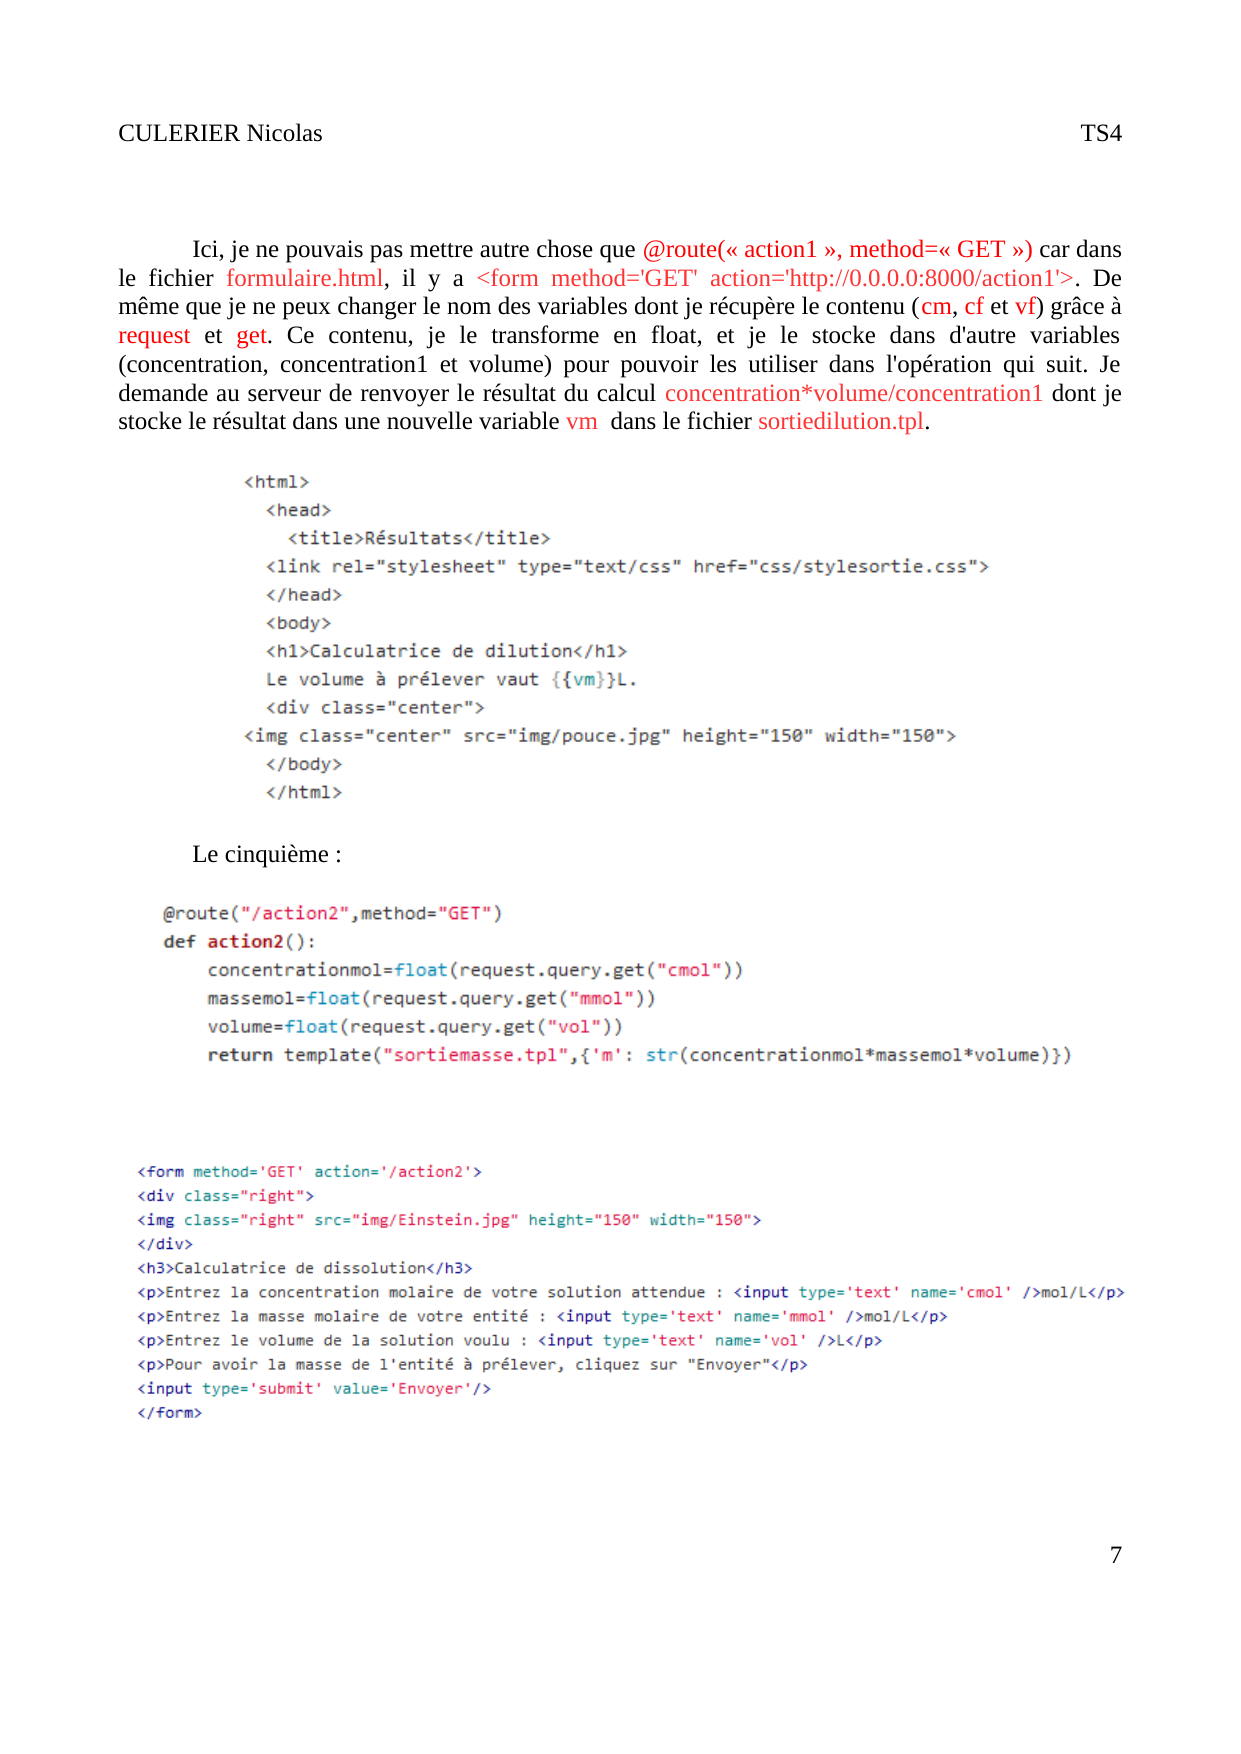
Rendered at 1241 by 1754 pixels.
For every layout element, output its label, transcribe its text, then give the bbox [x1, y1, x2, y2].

text 7 [118, 1540, 1122, 1569]
picture [153, 897, 1087, 1077]
picture [132, 1157, 1137, 1426]
text Le cinquième : [118, 839, 1122, 868]
text Ici, je ne pouvais pas mettre autre chose que @route(« action1 », method=« GET ») car dans le fichier formulaire.html, il y a <form method='GET' action='http://0.0.0.0:8000/action1'>. De même que je ne peux changer le nom des variables dont je récupère le contenu (cm, cf et vf) grâce à request et get. Ce contenu, je le transforme en float, et je le stocke dans d'autre variables (concentration, concentration1 et volume) pour pouvoir les utiliser dans l'opération qui suit. Je demande au serveur de renvoyer le résultat du calcul concentration*volume/concentration1 dont je stocke le résultat dans une nouvelle variable vm dans le fichier sortiedilution.tpl. [118, 234, 1122, 435]
picture [231, 463, 1010, 811]
